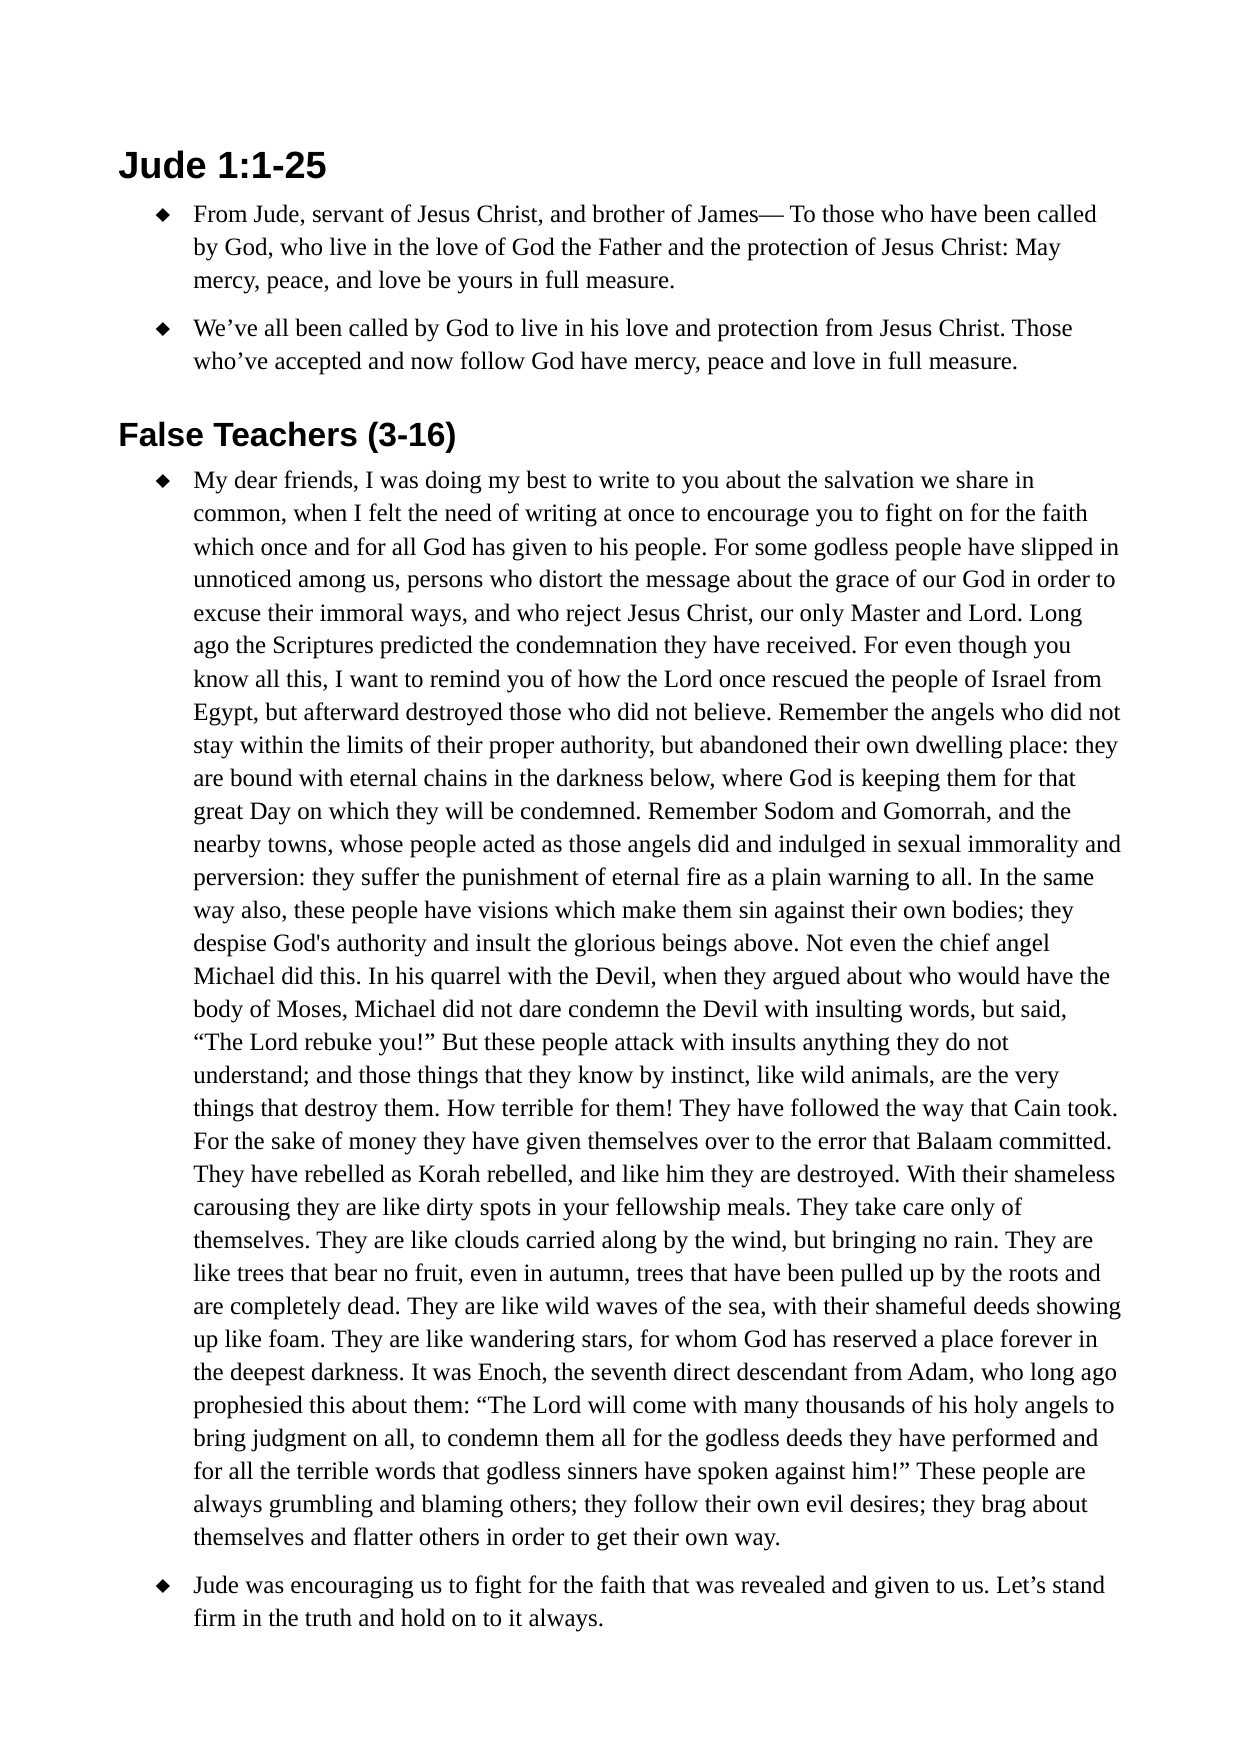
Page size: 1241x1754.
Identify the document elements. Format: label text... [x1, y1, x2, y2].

subtitle Jude 1:1-25 [118, 143, 1122, 187]
subtitle False Teachers (3-16) [118, 414, 1122, 453]
list We’ve all been called by God to live in his love and protection from Jesus Christ. Those who’ve accepted and now follow God have mercy, peace and love in full measure. [156, 313, 1122, 375]
list From Jude, servant of Jesus Christ, and brother of James— To those who have been called by God, who live in the love of God the Father and the protection of Jesus Christ: May mercy, peace, and love be yours in full measure. [156, 199, 1122, 294]
list Jude was encouraging us to fight for the faith that was revealed and given to us. Let’s stand firm in the truth and hold on to it always. [156, 1570, 1122, 1632]
list My dear friends, I was doing my best to write to you about the salvation we share in common, when I felt the need of writing at once to encourage you to fight on for the faith which once and for all God has given to his people. For some godless people have slipped in unnoticed among us, persons who distort the message about the grace of our God in order to excuse their immoral ways, and who reject Jesus Christ, our only Master and Lord. Long ago the Scriptures predicted the condemnation they have received. For even though you know all this, I want to remind you of how the Lord once rescued the people of Israel from Egypt, but afterward destroyed those who did not believe. Remember the angels who did not stay within the limits of their proper authority, but abandoned their own dwelling place: they are bound with eternal chains in the darkness below, where God is keeping them for that great Day on which they will be condemned. Remember Sodom and Gomorrah, and the nearby towns, whose people acted as those angels did and indulged in sexual immorality and perversion: they suffer the punishment of eternal fire as a plain warning to all. In the same way also, these people have visions which make them sin against their own bodies; they despise God's authority and insult the glorious beings above. Not even the chief angel Michael did this. In his quarrel with the Devil, when they argued about who would have the body of Moses, Michael did not dare condemn the Devil with insulting words, but said, “The Lord rebuke you!” But these people attack with insults anything they do not understand; and those things that they know by instinct, like wild animals, are the very things that destroy them. How terrible for them! They have followed the way that Cain took. For the sake of money they have given themselves over to the error that Balaam committed. They have rebelled as Korah rebelled, and like him they are destroyed. With their shameless carousing they are like dirty spots in your fellowship meals. They take care only of themselves. They are like clouds carried along by the wind, but bringing no rain. They are like trees that bear no fruit, even in autumn, trees that have been pulled up by the roots and are completely dead. They are like wild waves of the sea, with their shameful deeds showing up like foam. They are like wandering stars, for whom God has reserved a place forever in the deepest darkness. It was Enoch, the seventh direct descendant from Adam, who long ago prophesied this about them: “The Lord will come with many thousands of his holy angels to bring judgment on all, to condemn them all for the godless deeds they have performed and for all the terrible words that godless sinners have spoken against him!” These people are always grumbling and blaming others; they follow their own evil desires; they brag about themselves and flatter others in order to get their own way. [156, 466, 1122, 1551]
